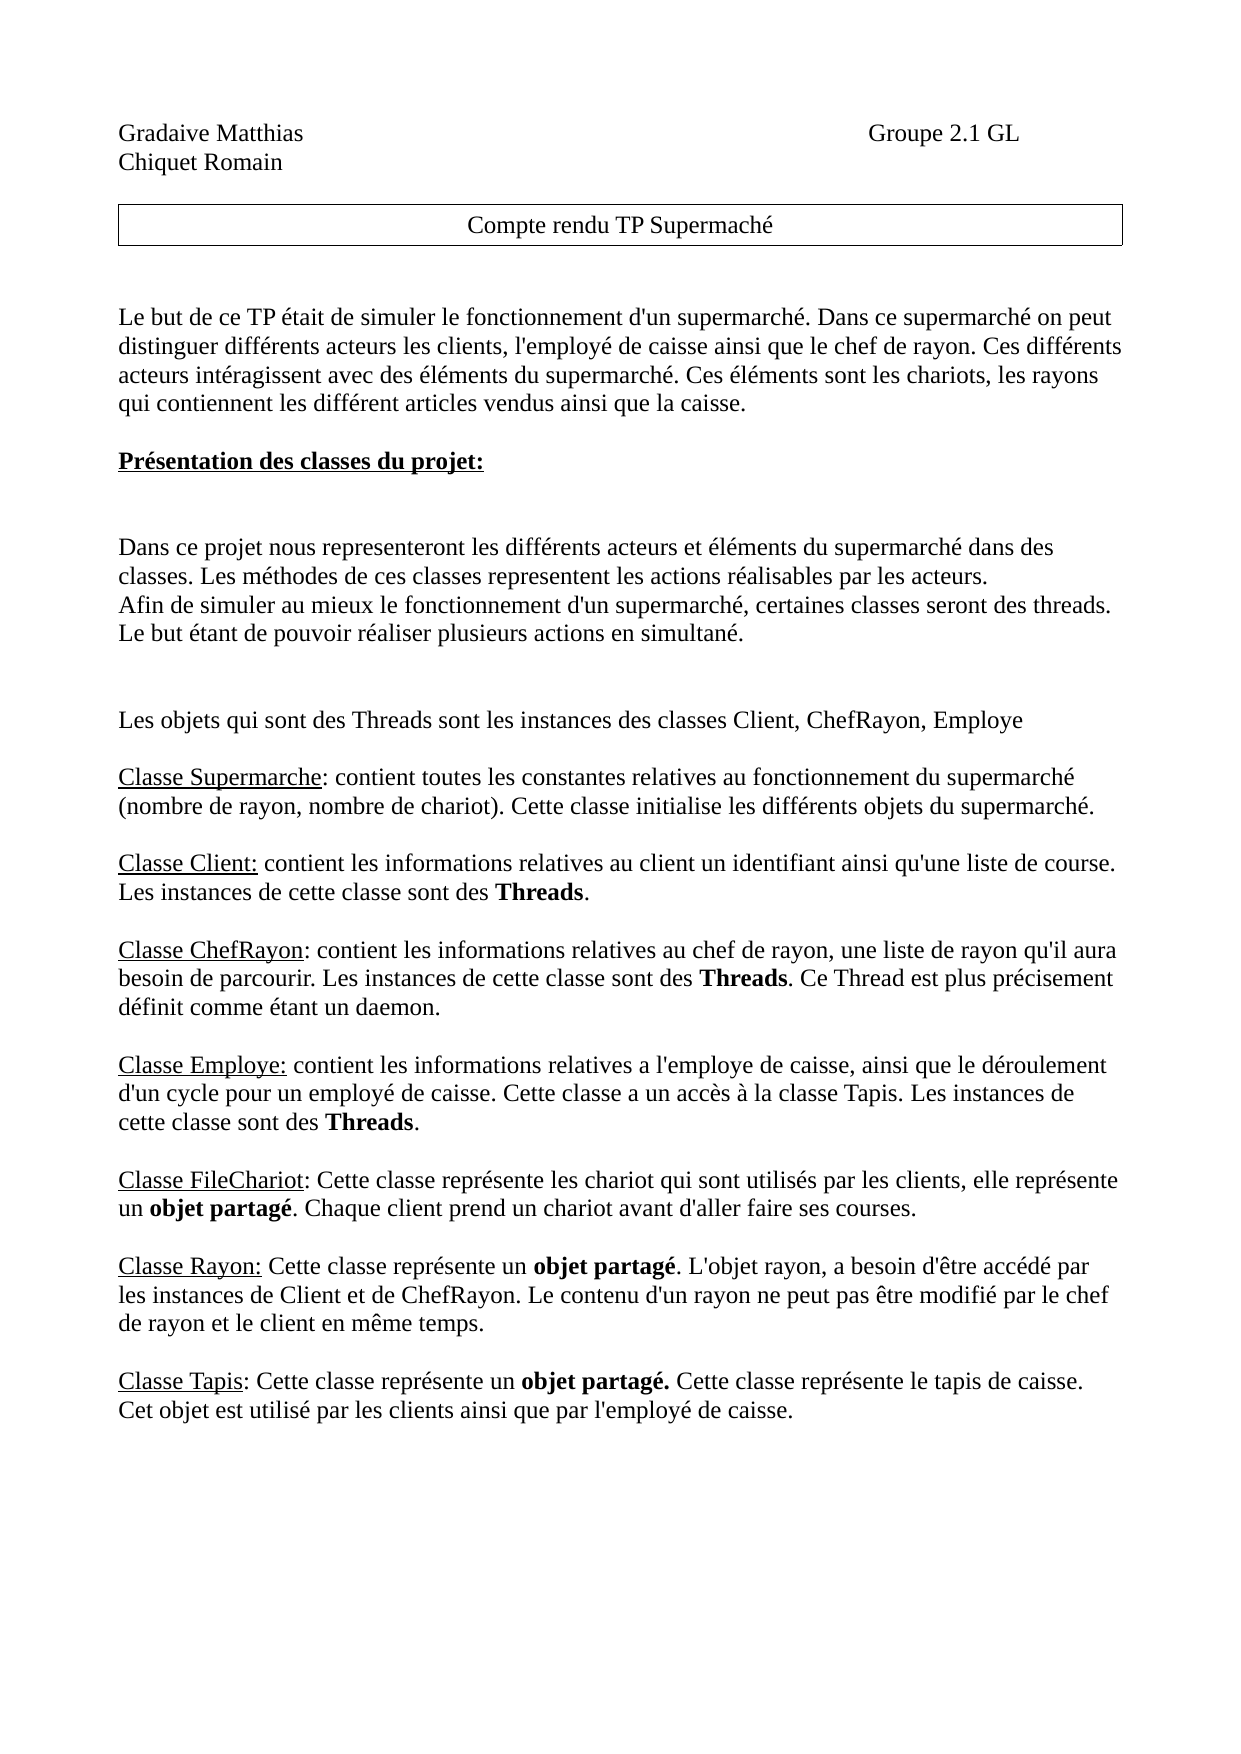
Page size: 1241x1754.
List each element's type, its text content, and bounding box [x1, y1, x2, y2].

text Classe Client: contient les informations relatives au client un identifiant ainsi qu'une liste de course. Les instances de cette classe sont des Threads. [118, 848, 1122, 906]
text Dans ce projet nous representeront les différents acteurs et éléments du supermarché dans des classes. Les méthodes de ces classes representent les actions réalisables par les acteurs. [118, 532, 1122, 590]
text Classe Tapis: Cette classe représente un objet partagé. Cette classe représente le tapis de caisse. Cet objet est utilisé par les clients ainsi que par l'employé de caisse. [118, 1366, 1122, 1423]
text Présentation des classes du projet: [118, 446, 1122, 475]
text Gradaive Matthias Groupe 2.1 GL [118, 118, 1122, 147]
table_header Compte rendu TP Supermaché [119, 205, 1122, 245]
text Classe Rayon: Cette classe représente un objet partagé. L'objet rayon, a besoin d'être accédé par les instances de Client et de ChefRayon. Le contenu d'un rayon ne peut pas être modifié par le chef de rayon et le client en même temps. [118, 1251, 1122, 1337]
text Classe ChefRayon: contient les informations relatives au chef de rayon, une liste de rayon qu'il aura besoin de parcourir. Les instances de cette classe sont des Threads. Ce Thread est plus précisement définit comme étant un daemon. [118, 935, 1122, 1021]
text Classe FileChariot: Cette classe représente les chariot qui sont utilisés par les clients, elle représente un objet partagé. Chaque client prend un chariot avant d'aller faire ses courses. [118, 1165, 1122, 1222]
text Classe Employe: contient les informations relatives a l'employe de caisse, ainsi que le déroulement d'un cycle pour un employé de caisse. Cette classe a un accès à la classe Tapis. Les instances de cette classe sont des Threads. [118, 1050, 1122, 1136]
text Afin de simuler au mieux le fonctionnement d'un supermarché, certaines classes seront des threads. Le but étant de pouvoir réaliser plusieurs actions en simultané. [118, 590, 1122, 647]
text Chiquet Romain [118, 147, 1122, 176]
text Classe Supermarche: contient toutes les constantes relatives au fonctionnement du supermarché (nombre de rayon, nombre de chariot). Cette classe initialise les différents objets du supermarché. [118, 762, 1122, 820]
text Les objets qui sont des Threads sont les instances des classes Client, ChefRayon, Employe [118, 705, 1122, 733]
text Le but de ce TP était de simuler le fonctionnement d'un supermarché. Dans ce supermarché on peut distinguer différents acteurs les clients, l'employé de caisse ainsi que le chef de rayon. Ces différents acteurs intéragissent avec des éléments du supermarché. Ces éléments sont les chariots, les rayons qui contiennent les différent articles vendus ainsi que la caisse. [118, 302, 1122, 417]
